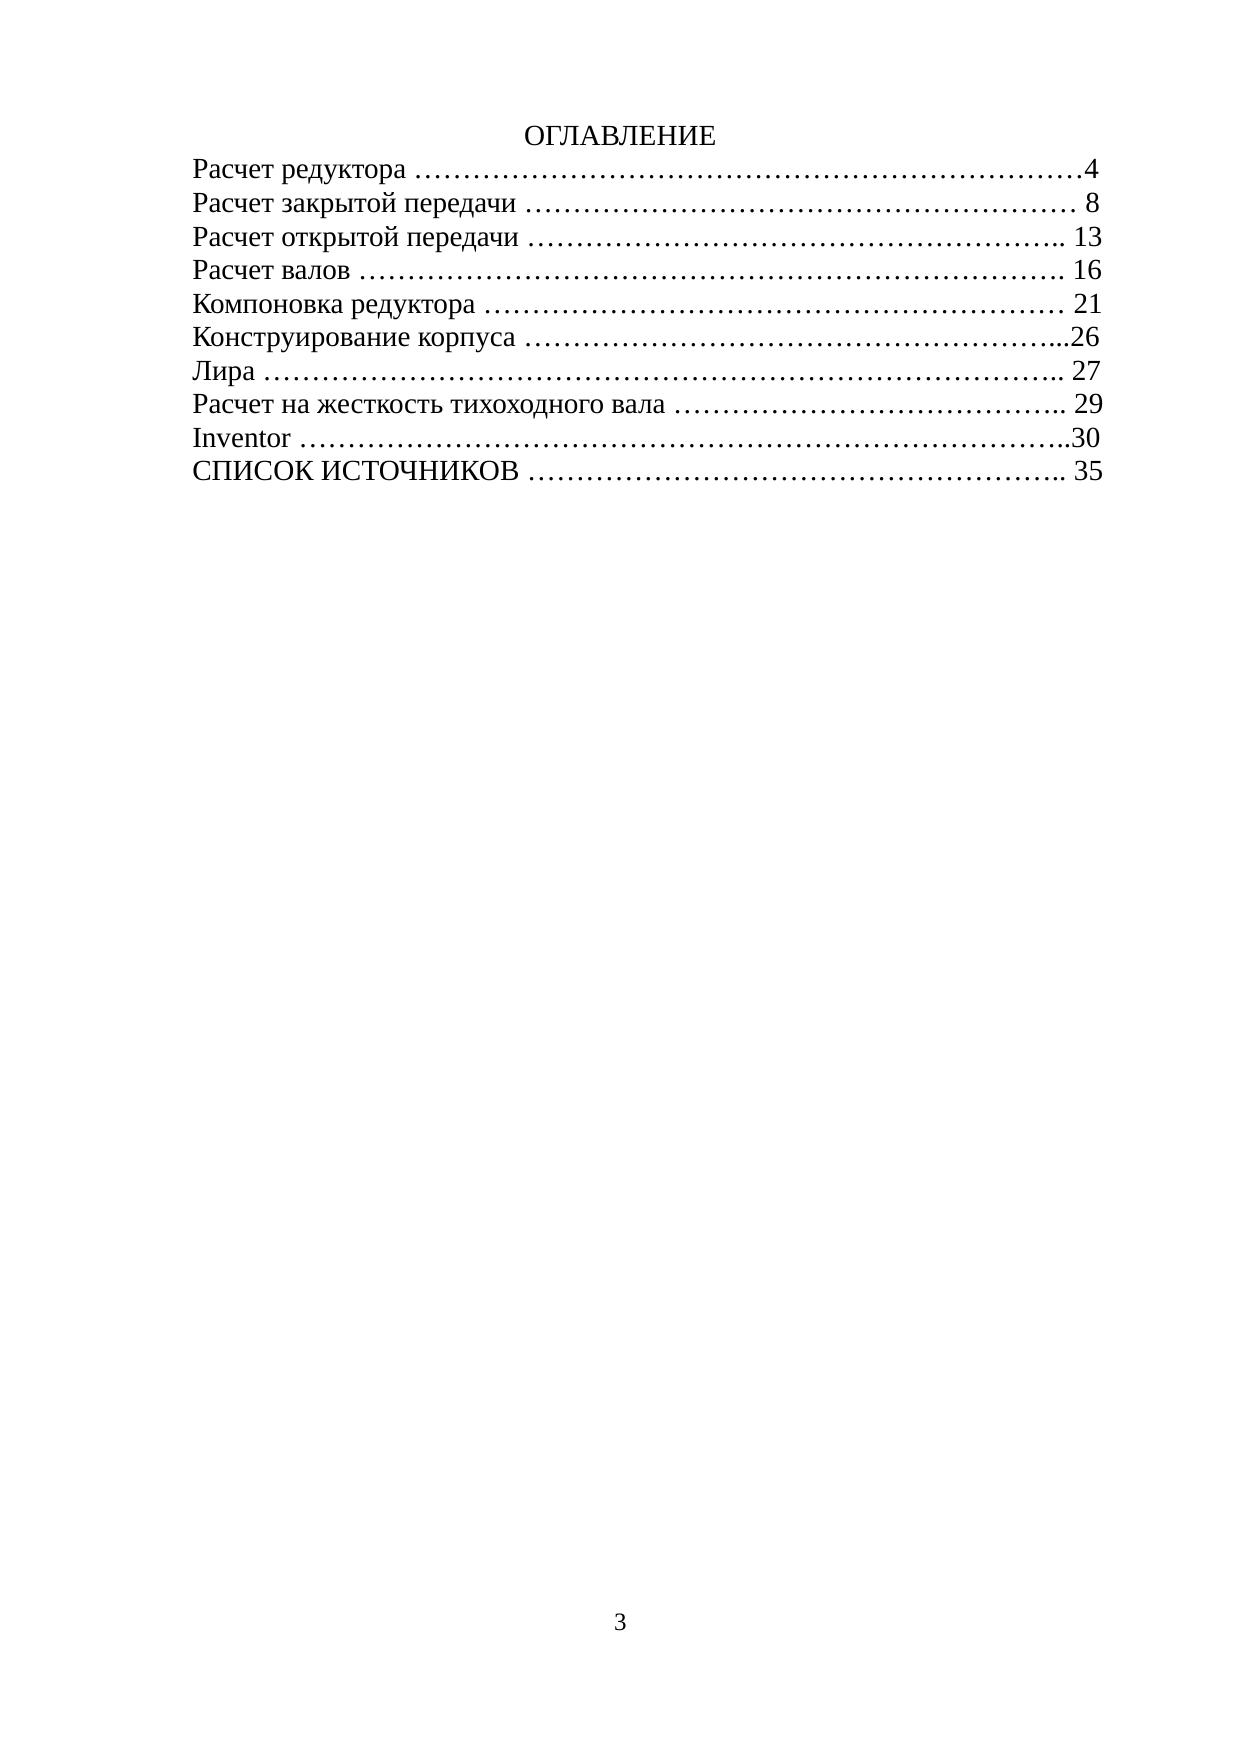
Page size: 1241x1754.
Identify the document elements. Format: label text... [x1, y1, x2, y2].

text ОГЛАВЛЕНИЕ [118, 118, 1122, 152]
text Расчет валов ………………………………………………………………. 16 [118, 252, 1122, 286]
text Расчет на жесткость тихоходного вала ………………………………….. 29 [118, 386, 1122, 420]
text Лира ……………………………………………………………………….. 27 [118, 353, 1122, 386]
text СПИСОК ИСТОЧНИКОВ ……………………………………………….. 35 [118, 453, 1122, 487]
text Расчет открытой передачи ……………………………………………….. 13 [118, 219, 1122, 252]
text Расчет закрытой передачи ………………………………………………… 8 [118, 185, 1122, 219]
text Расчет редуктора ……………………………………………………………4 [118, 152, 1122, 185]
text Компоновка редуктора …………………………………………………… 21 [118, 286, 1122, 319]
text Inventor ……………………………………………………………………..30 [118, 420, 1122, 453]
text Конструирование корпуса ………………………………………………...26 [118, 319, 1122, 353]
